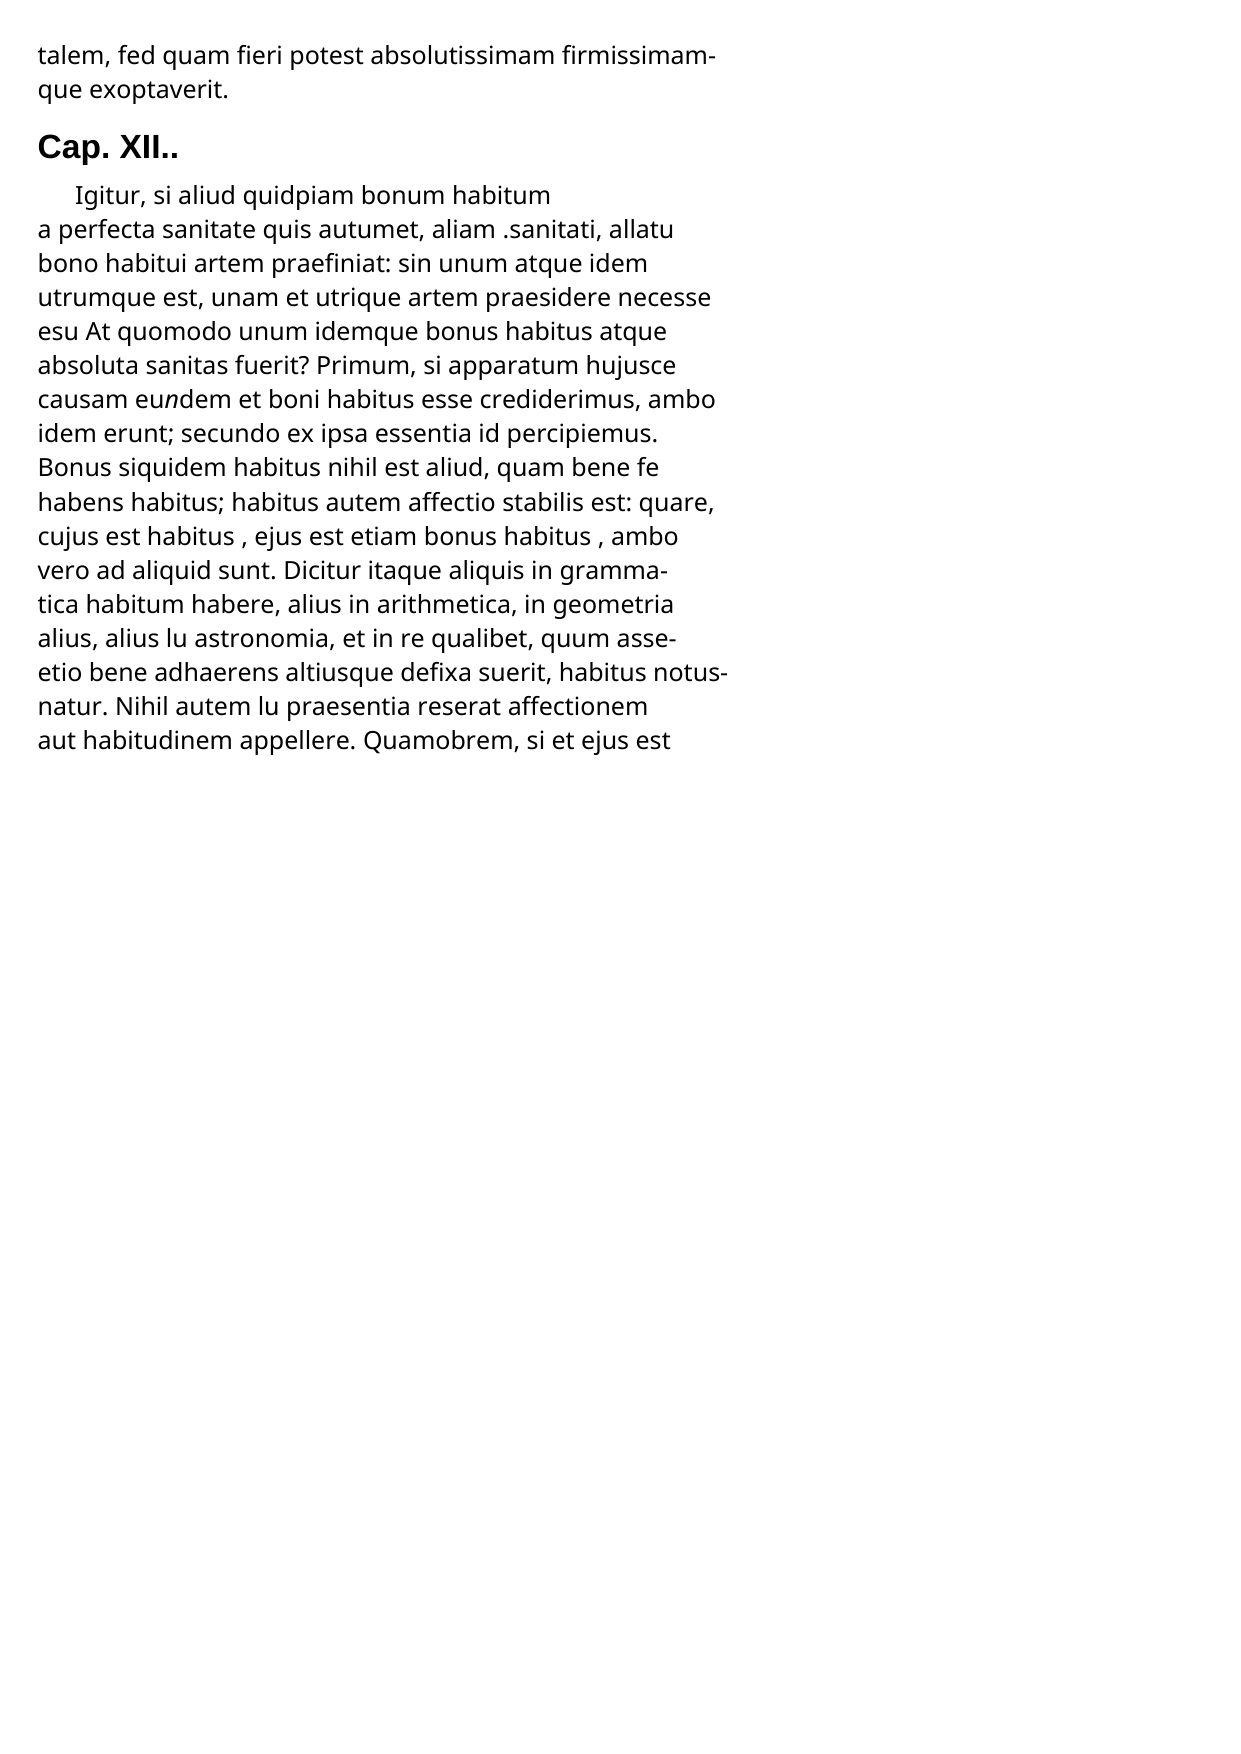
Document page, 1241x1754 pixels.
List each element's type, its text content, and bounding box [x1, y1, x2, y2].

subtitle Cap. XII.. [37, 126, 1203, 165]
text talem, fed quam fieri potest absolutissimam firmissimam- que exoptaverit. [37, 37, 1203, 106]
text Igitur, si aliud quidpiam bonum habitum a perfecta sanitate quis autumet, aliam .sanitati, allatu bono habitui artem praefiniat: sin unum atque idem utrumque est, unam et utrique artem praesidere necesse esu At quomodo unum idemque bonus habitus atque absoluta sanitas fuerit? Primum, si apparatum hujusce causam eundem et boni habitus esse crediderimus, ambo idem erunt; secundo ex ipsa essentia id percipiemus. Bonus siquidem habitus nihil est aliud, quam bene fe habens habitus; habitus autem affectio stabilis est: quare, cujus est habitus , ejus est etiam bonus habitus , ambo vero ad aliquid sunt. Dicitur itaque aliquis in gramma- tica habitum habere, alius in arithmetica, in geometria alius, alius lu astronomia, et in re qualibet, quum asse- etio bene adhaerens altiusque defixa suerit, habitus notus- natur. Nihil autem lu praesentia reserat affectionem aut habitudinem appellere. Quamobrem, si et ejus est [37, 178, 1203, 757]
